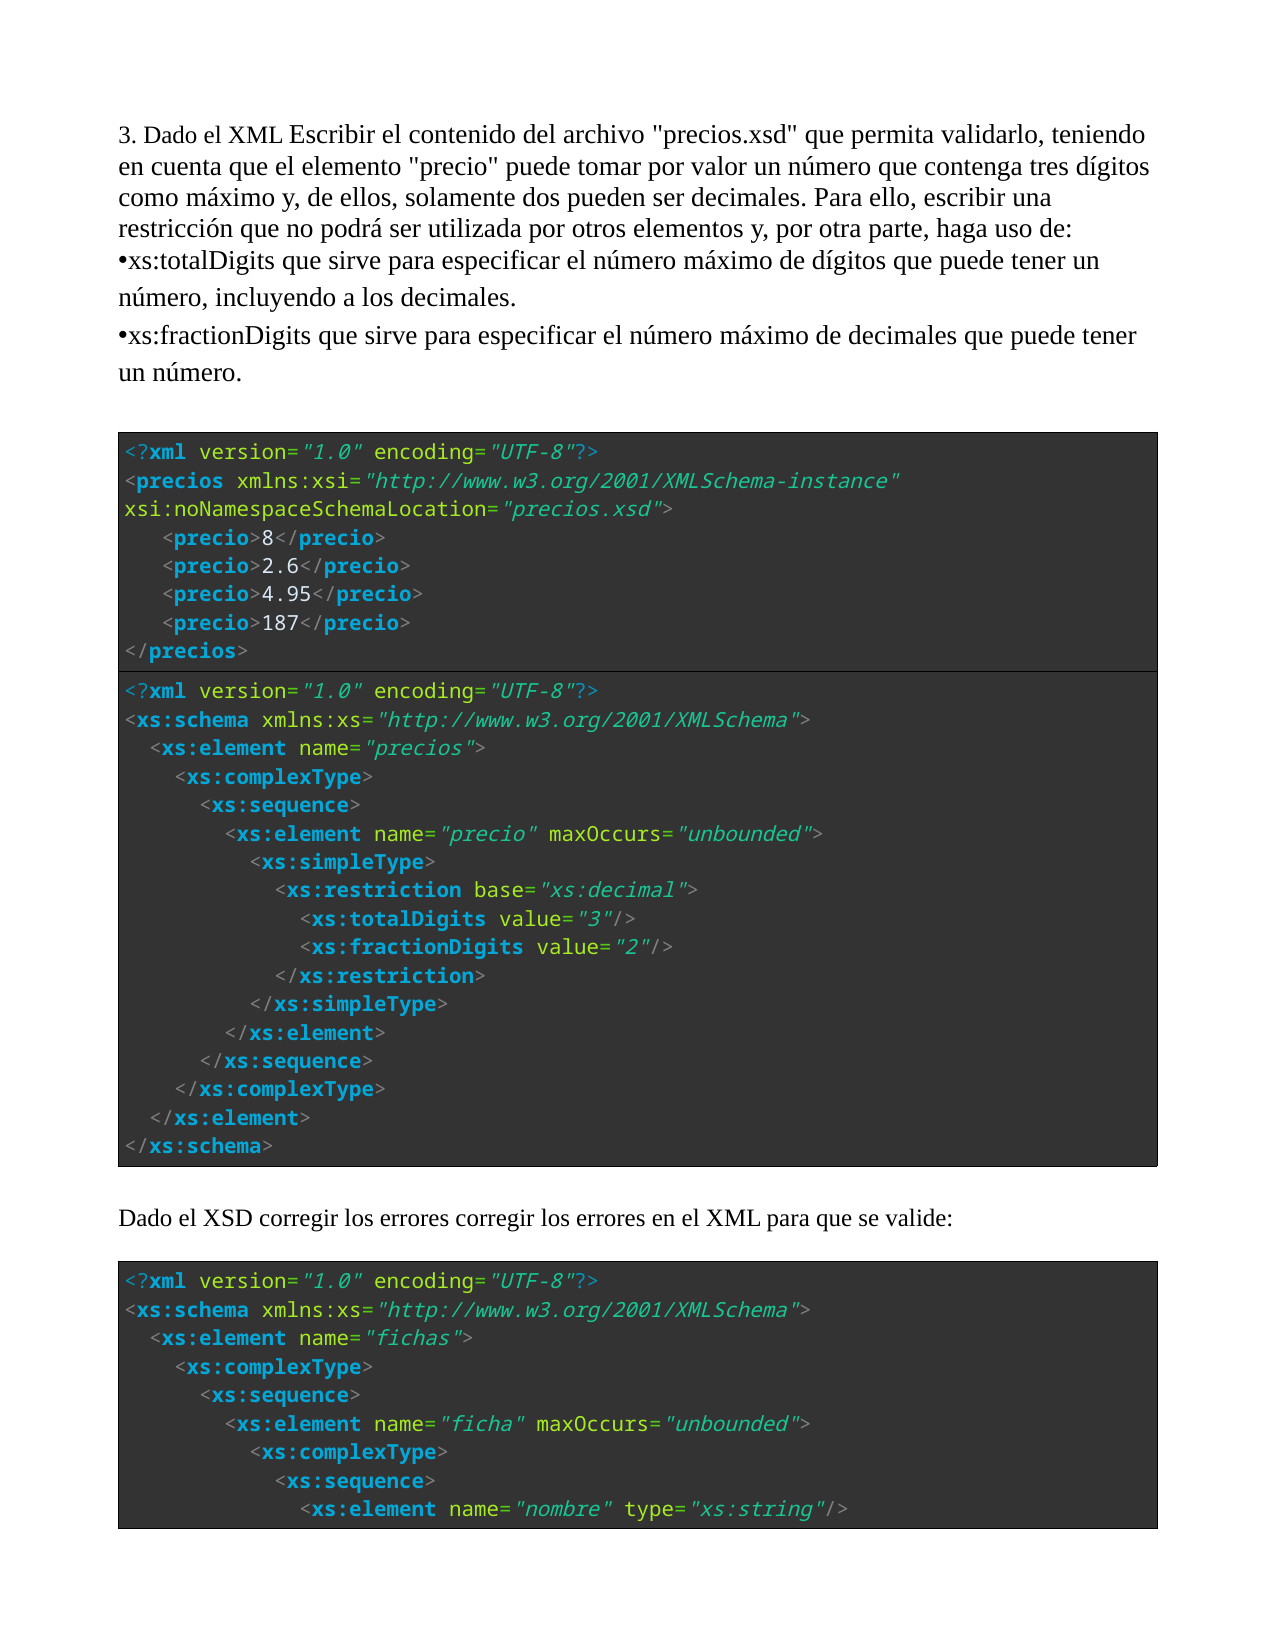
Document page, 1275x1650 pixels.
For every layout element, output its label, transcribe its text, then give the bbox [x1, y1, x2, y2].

table_cell <?xml version="1.0" encoding="UTF-8"?> <xs:schema xmlns:xs="http://www.w3.org/2001/XMLSchema"> <xs:element name="precios"> <xs:complexType> <xs:sequence> <xs:element name="precio" maxOccurs="unbounded"> <xs:simpleType> <xs:restriction base="xs:decimal"> <xs:totalDigits value="3"/> <xs:fractionDigits value="2"/> </xs:restriction> </xs:simpleType> </xs:element> </xs:sequence> </xs:complexType> </xs:element> </xs:schema> [119, 672, 1157, 1166]
text Dado el XSD corregir los errores corregir los errores en el XML para que se valide: [118, 1203, 1157, 1232]
list xs:totalDigits que sirve para especificar el número máximo de dígitos que puede tener un número, incluyendo a los decimales. [118, 243, 1157, 312]
table_header <?xml version="1.0" encoding="UTF-8"?> <precios xmlns:xsi="http://www.w3.org/2001/XMLSchema-instance" xsi:noNamespaceSchemaLocation="precios.xsd"> <precio>8</precio> <precio>2.6</precio> <precio>4.95</precio> <precio>187</precio> </precios> [119, 433, 1157, 671]
list xs:fractionDigits que sirve para especificar el número máximo de decimales que puede tener un número. [118, 319, 1157, 388]
table_header <?xml version="1.0" encoding="UTF-8"?> <xs:schema xmlns:xs="http://www.w3.org/2001/XMLSchema"> <xs:element name="fichas"> <xs:complexType> <xs:sequence> <xs:element name="ficha" maxOccurs="unbounded"> <xs:complexType> <xs:sequence> <xs:element name="nombre" type="xs:string"/> [119, 1262, 1157, 1528]
text 3. Dado el XML Escribir el contenido del archivo "precios.xsd" que permita validarlo, teniendo en cuenta que el elemento "precio" puede tomar por valor un número que contenga tres dígitos como máximo y, de ellos, solamente dos pueden ser decimales. Para ello, escribir una restricción que no podrá ser utilizada por otros elementos y, por otra parte, haga uso de: [118, 118, 1157, 243]
